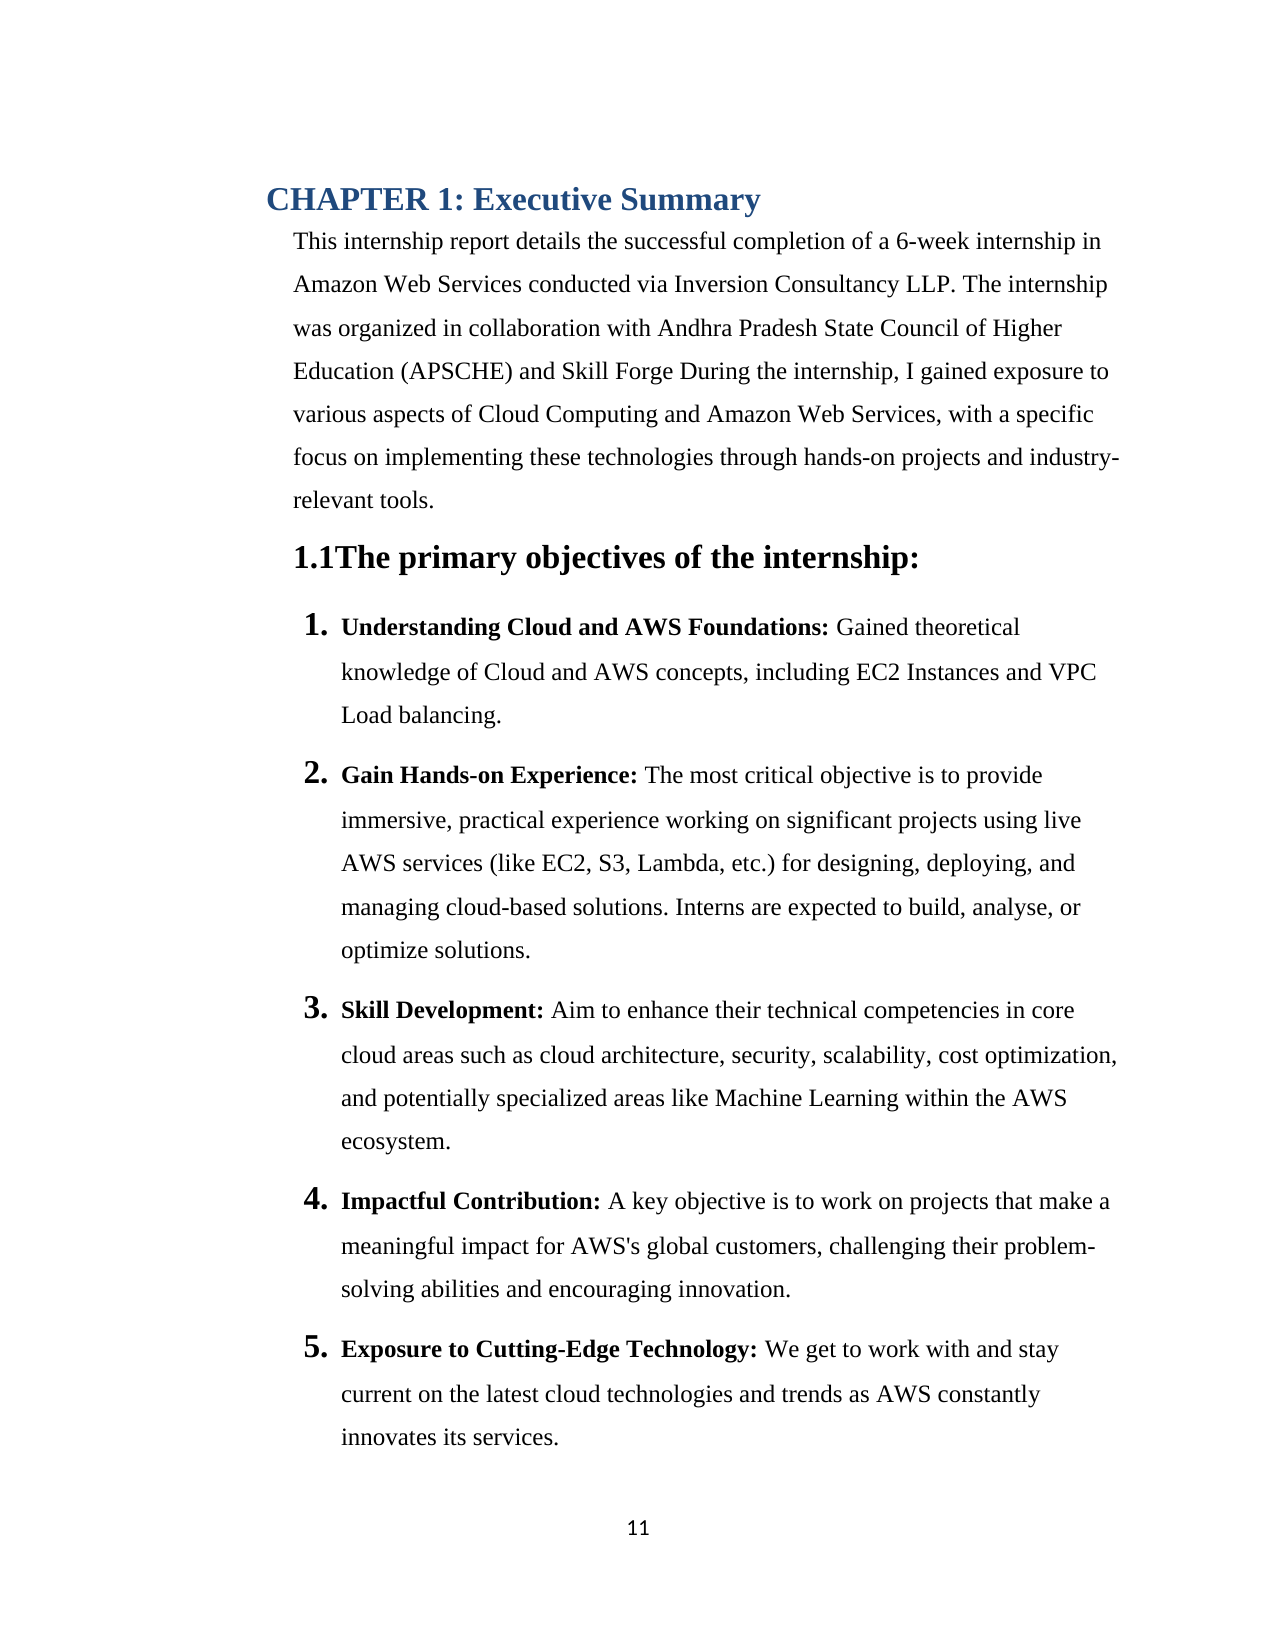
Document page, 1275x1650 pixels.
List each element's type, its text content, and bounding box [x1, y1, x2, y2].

subtitle 1.1The primary objectives of the internship: [293, 538, 1126, 576]
subtitle ​Exposure to Cutting-Edge Technology: We get to work with and stay current on the latest cloud technologies and trends as AWS constantly innovates its services. [303, 1327, 1126, 1451]
subtitle CHAPTER 1: Executive Summary [266, 179, 1029, 217]
subtitle Gain Hands-on Experience: The most critical objective is to provide immersive, practical experience working on significant projects using live AWS services (like EC2, S3, Lambda, etc.) for designing, deploying, and managing cloud-based solutions. Interns are expected to build, analyse, or optimize solutions. [303, 753, 1126, 963]
subtitle Understanding Cloud and AWS Foundations: Gained theoretical knowledge of Cloud and AWS concepts, including EC2 Instances and VPC Load balancing. [303, 604, 1126, 729]
subtitle This internship report details the successful completion of a 6-week internship in Amazon Web Services conducted via Inversion Consultancy LLP. The internship was organized in collaboration with Andhra Pradesh State Council of Higher Education (APSCHE) and Skill Forge During the internship, I gained exposure to various aspects of Cloud Computing and Amazon Web Services, with a specific focus on implementing these technologies through hands-on projects and industry-relevant tools. [293, 226, 1126, 514]
subtitle ​Skill Development: Aim to enhance their technical competencies in core cloud areas such as cloud architecture, security, scalability, cost optimization, and potentially specialized areas like Machine Learning within the AWS ecosystem. [303, 987, 1126, 1155]
subtitle ​Impactful Contribution: A key objective is to work on projects that make a meaningful impact for AWS's global customers, challenging their problem-solving abilities and encouraging innovation. [303, 1178, 1126, 1303]
